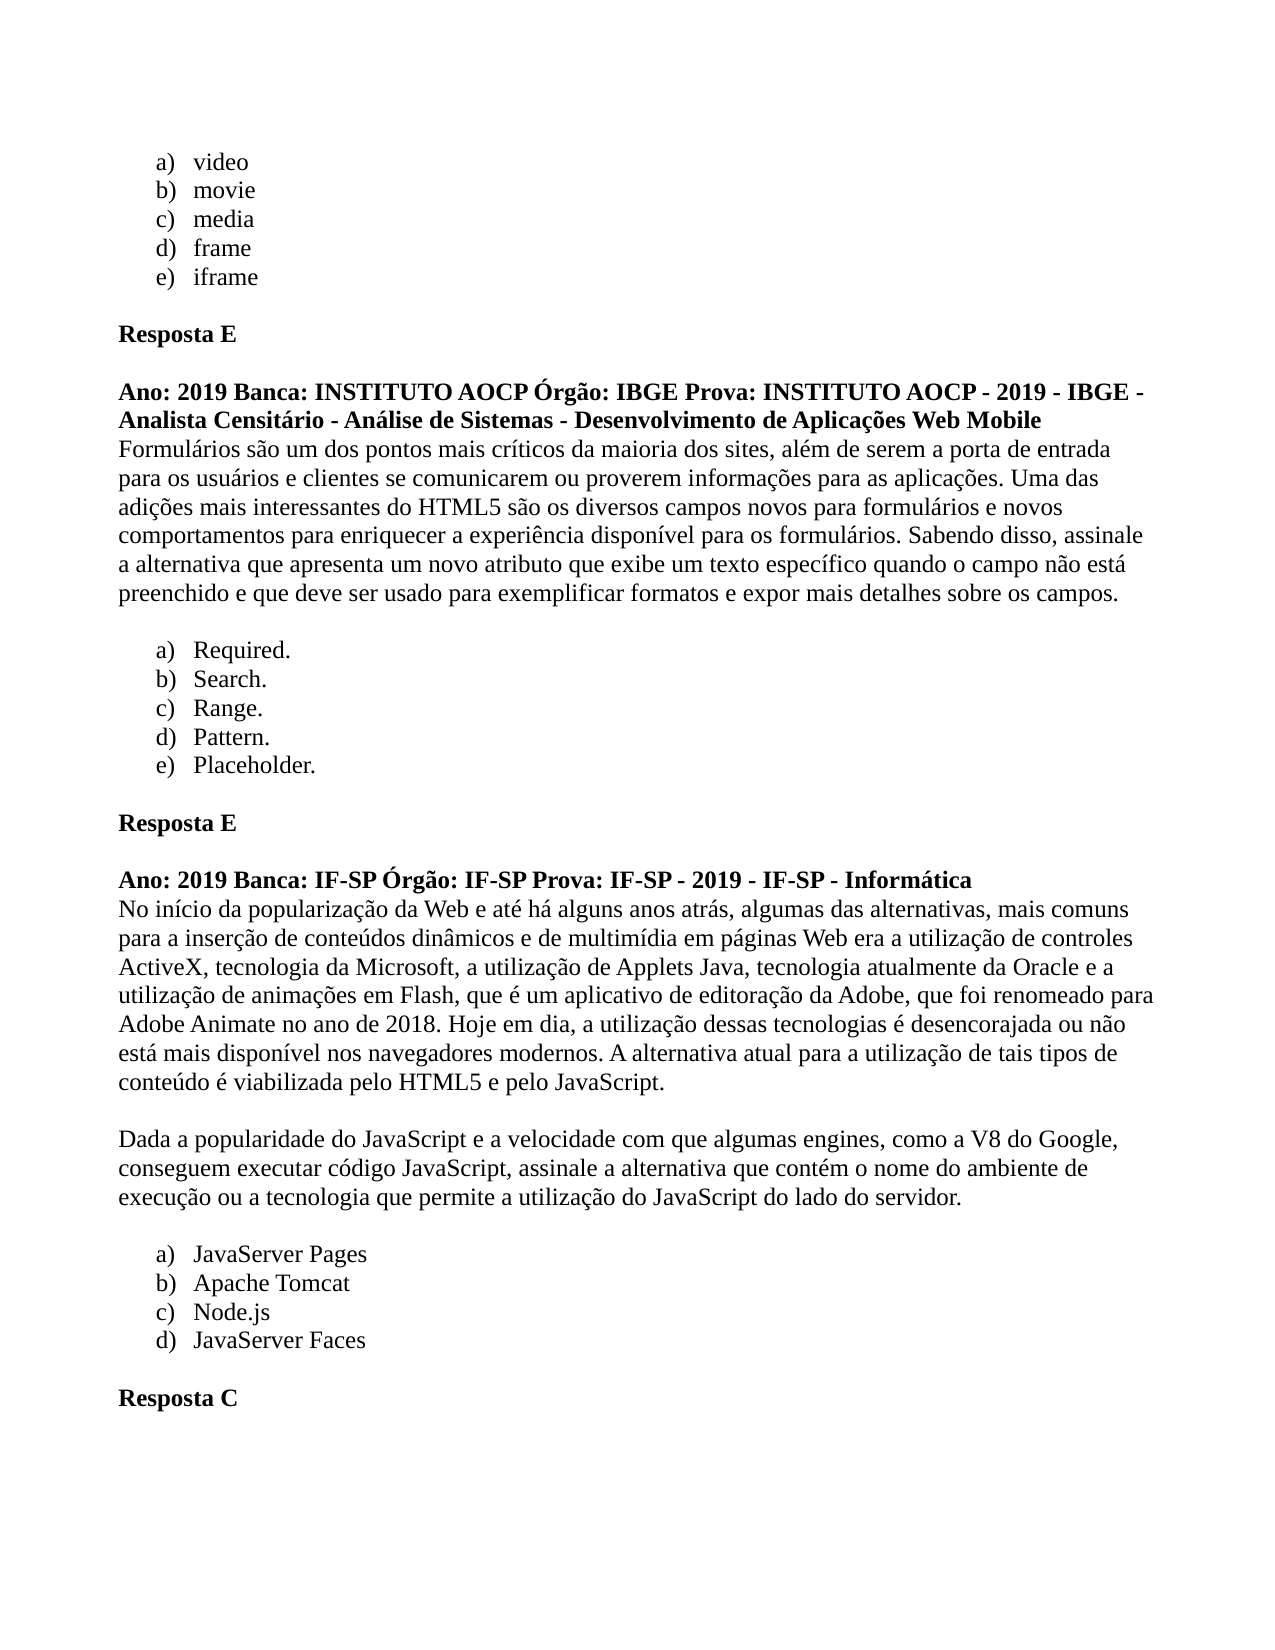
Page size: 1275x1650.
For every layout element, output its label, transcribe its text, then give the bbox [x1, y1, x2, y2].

text Resposta E [118, 808, 1157, 837]
text Ano: 2019 Banca: INSTITUTO AOCP Órgão: IBGE Prova: INSTITUTO AOCP - 2019 - IBGE - Analista Censitário - Análise de Sistemas - Desenvolvimento de Aplicações Web Mobile [118, 377, 1157, 434]
list frame [156, 233, 1157, 262]
list video [156, 147, 1157, 176]
text Resposta E [118, 319, 1157, 348]
list JavaServer Faces [156, 1326, 1157, 1354]
list JavaServer Pages [156, 1239, 1157, 1268]
text Formulários são um dos pontos mais críticos da maioria dos sites, além de serem a porta de entrada para os usuários e clientes se comunicarem ou proverem informações para as aplicações. Uma das adições mais interessantes do HTML5 são os diversos campos novos para formulários e novos comportamentos para enriquecer a experiência disponível para os formulários. Sabendo disso, assinale a alternativa que apresenta um novo atributo que exibe um texto específico quando o campo não está preenchido e que deve ser usado para exemplificar formatos e expor mais detalhes sobre os campos. [118, 434, 1157, 607]
text Resposta C [118, 1383, 1157, 1412]
list Placeholder. [156, 751, 1157, 779]
list Node.js [156, 1297, 1157, 1326]
list Search. [156, 664, 1157, 693]
list Pattern. [156, 722, 1157, 751]
text Ano: 2019 Banca: IF-SP Órgão: IF-SP Prova: IF-SP - 2019 - IF-SP - Informática [118, 866, 1157, 894]
list movie [156, 176, 1157, 204]
list iframe [156, 262, 1157, 291]
list media [156, 204, 1157, 233]
text No início da popularização da Web e até há alguns anos atrás, algumas das alternativas, mais comuns para a inserção de conteúdos dinâmicos e de multimídia em páginas Web era a utilização de controles ActiveX, tecnologia da Microsoft, a utilização de Applets Java, tecnologia atualmente da Oracle e a utilização de animações em Flash, que é um aplicativo de editoração da Adobe, que foi renomeado para Adobe Animate no ano de 2018. Hoje em dia, a utilização dessas tecnologias é desencorajada ou não está mais disponível nos navegadores modernos. A alternativa atual para a utilização de tais tipos de conteúdo é viabilizada pelo HTML5 e pelo JavaScript. [118, 894, 1157, 1096]
list Range. [156, 693, 1157, 722]
list Apache Tomcat [156, 1268, 1157, 1297]
list Required. [156, 636, 1157, 664]
text Dada a popularidade do JavaScript e a velocidade com que algumas engines, como a V8 do Google, conseguem executar código JavaScript, assinale a alternativa que contém o nome do ambiente de execução ou a tecnologia que permite a utilização do JavaScript do lado do servidor. [118, 1124, 1157, 1211]
